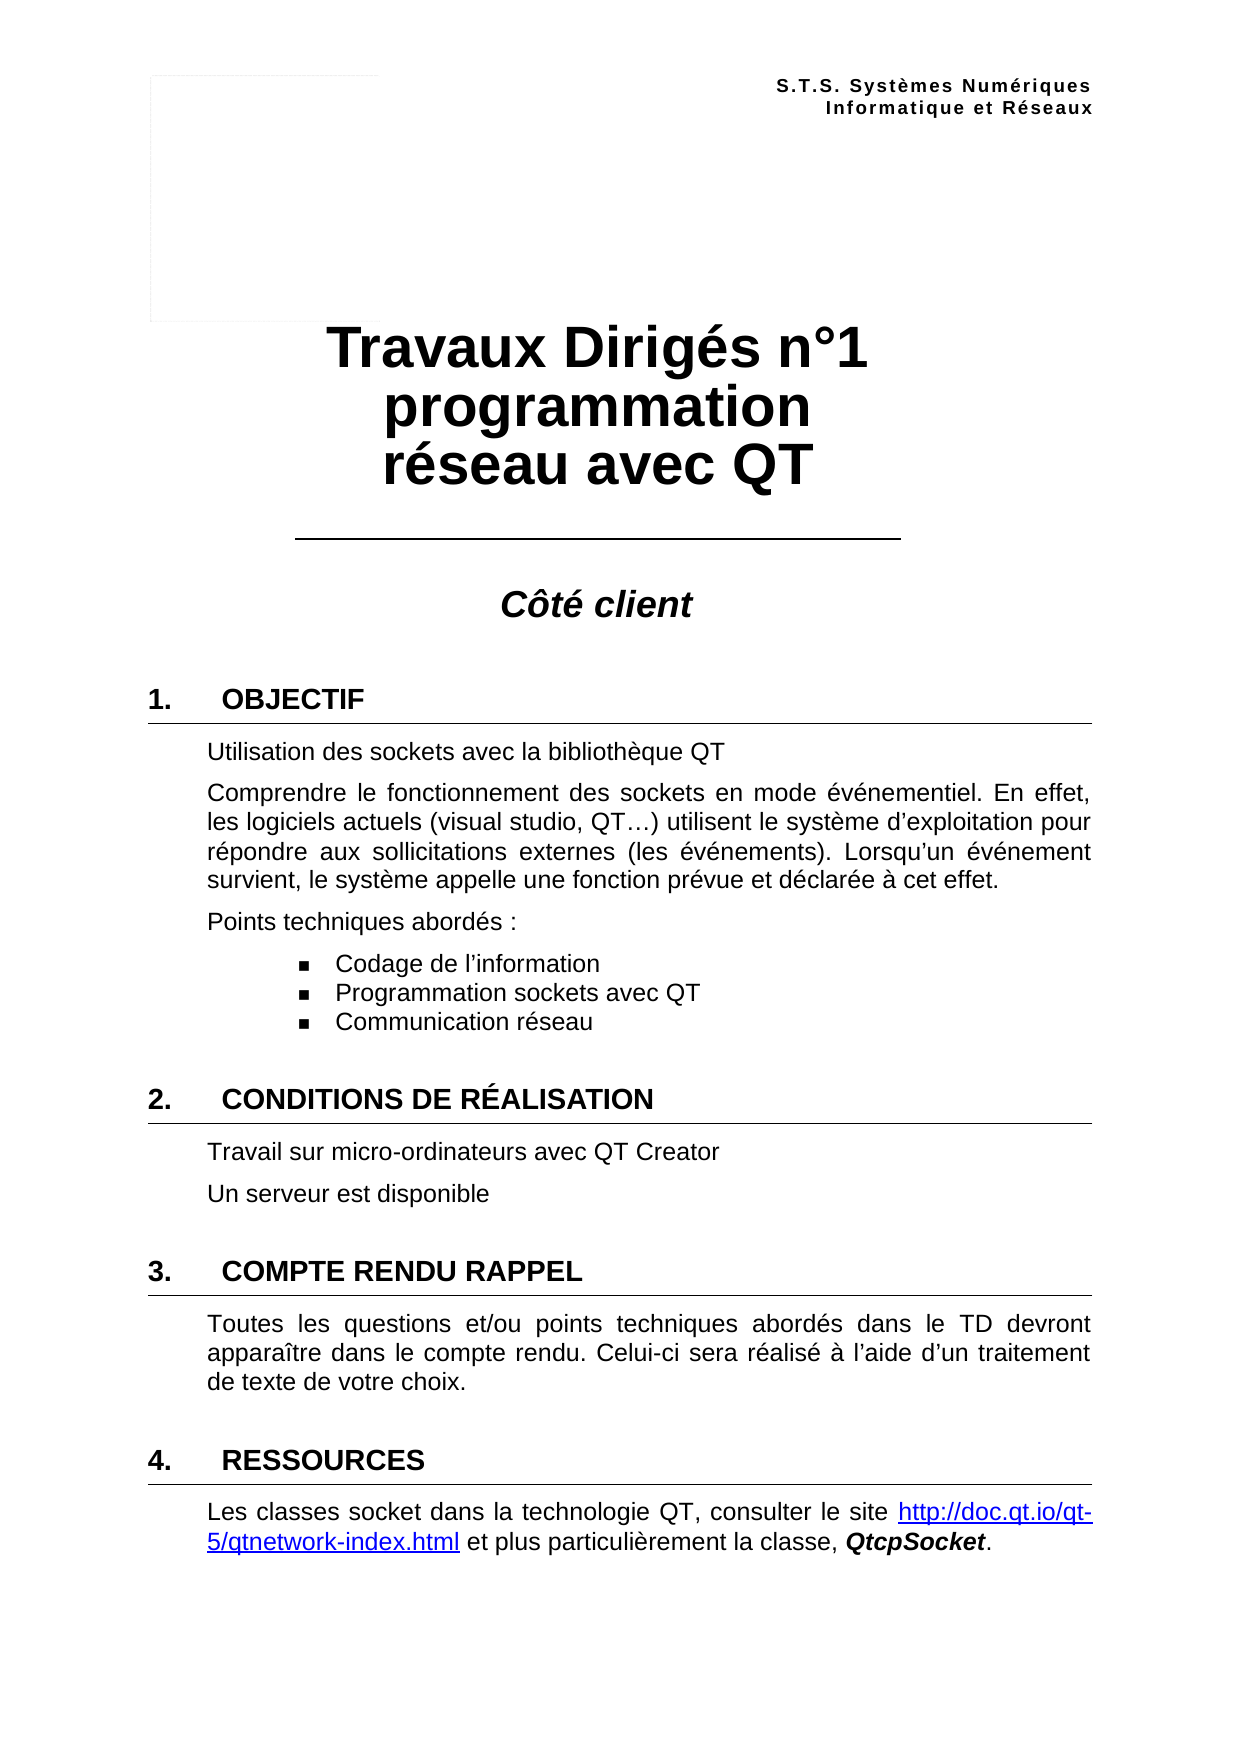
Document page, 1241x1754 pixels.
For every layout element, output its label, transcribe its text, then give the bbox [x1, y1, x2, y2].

text Côté client [295, 577, 901, 627]
text Points techniques abordés : [207, 907, 1092, 936]
text Travaux Dirigés n°1 programmation réseau avec QT [295, 162, 901, 538]
text Un serveur est disponible [207, 1178, 1092, 1208]
subtitle Objectif [148, 679, 1092, 723]
list Communication réseau [298, 1007, 1092, 1036]
text Travail sur micro-ordinateurs avec QT Creator [207, 1137, 1092, 1166]
text Les classes socket dans la technologie QT, consulter le site http://doc.qt.io/qt-5/qtnetwork-index.html et plus particulièrement la classe, QtcpSocket. [207, 1497, 1092, 1555]
subtitle RESSOURCES [148, 1440, 1092, 1484]
text Utilisation des sockets avec la bibliothèque QT [207, 737, 1092, 766]
subtitle Compte rendu rappel [148, 1252, 1092, 1295]
text Comprendre le fonctionnement des sockets en mode événementiel. En effet, les logiciels actuels (visual studio, QT…) utilisent le système d’exploitation pour répondre aux sollicitations externes (les événements). Lorsqu’un événement survient, le système appelle une fonction prévue et déclarée à cet effet. [207, 778, 1092, 894]
list Codage de l’information [298, 948, 1092, 978]
subtitle Conditions de réalisation [148, 1080, 1092, 1123]
list Programmation sockets avec QT [298, 978, 1092, 1007]
text Toutes les questions et/ou points techniques abordés dans le TD devront apparaître dans le compte rendu. Celui-ci sera réalisé à l’aide d’un traitement de texte de votre choix. [207, 1309, 1092, 1396]
